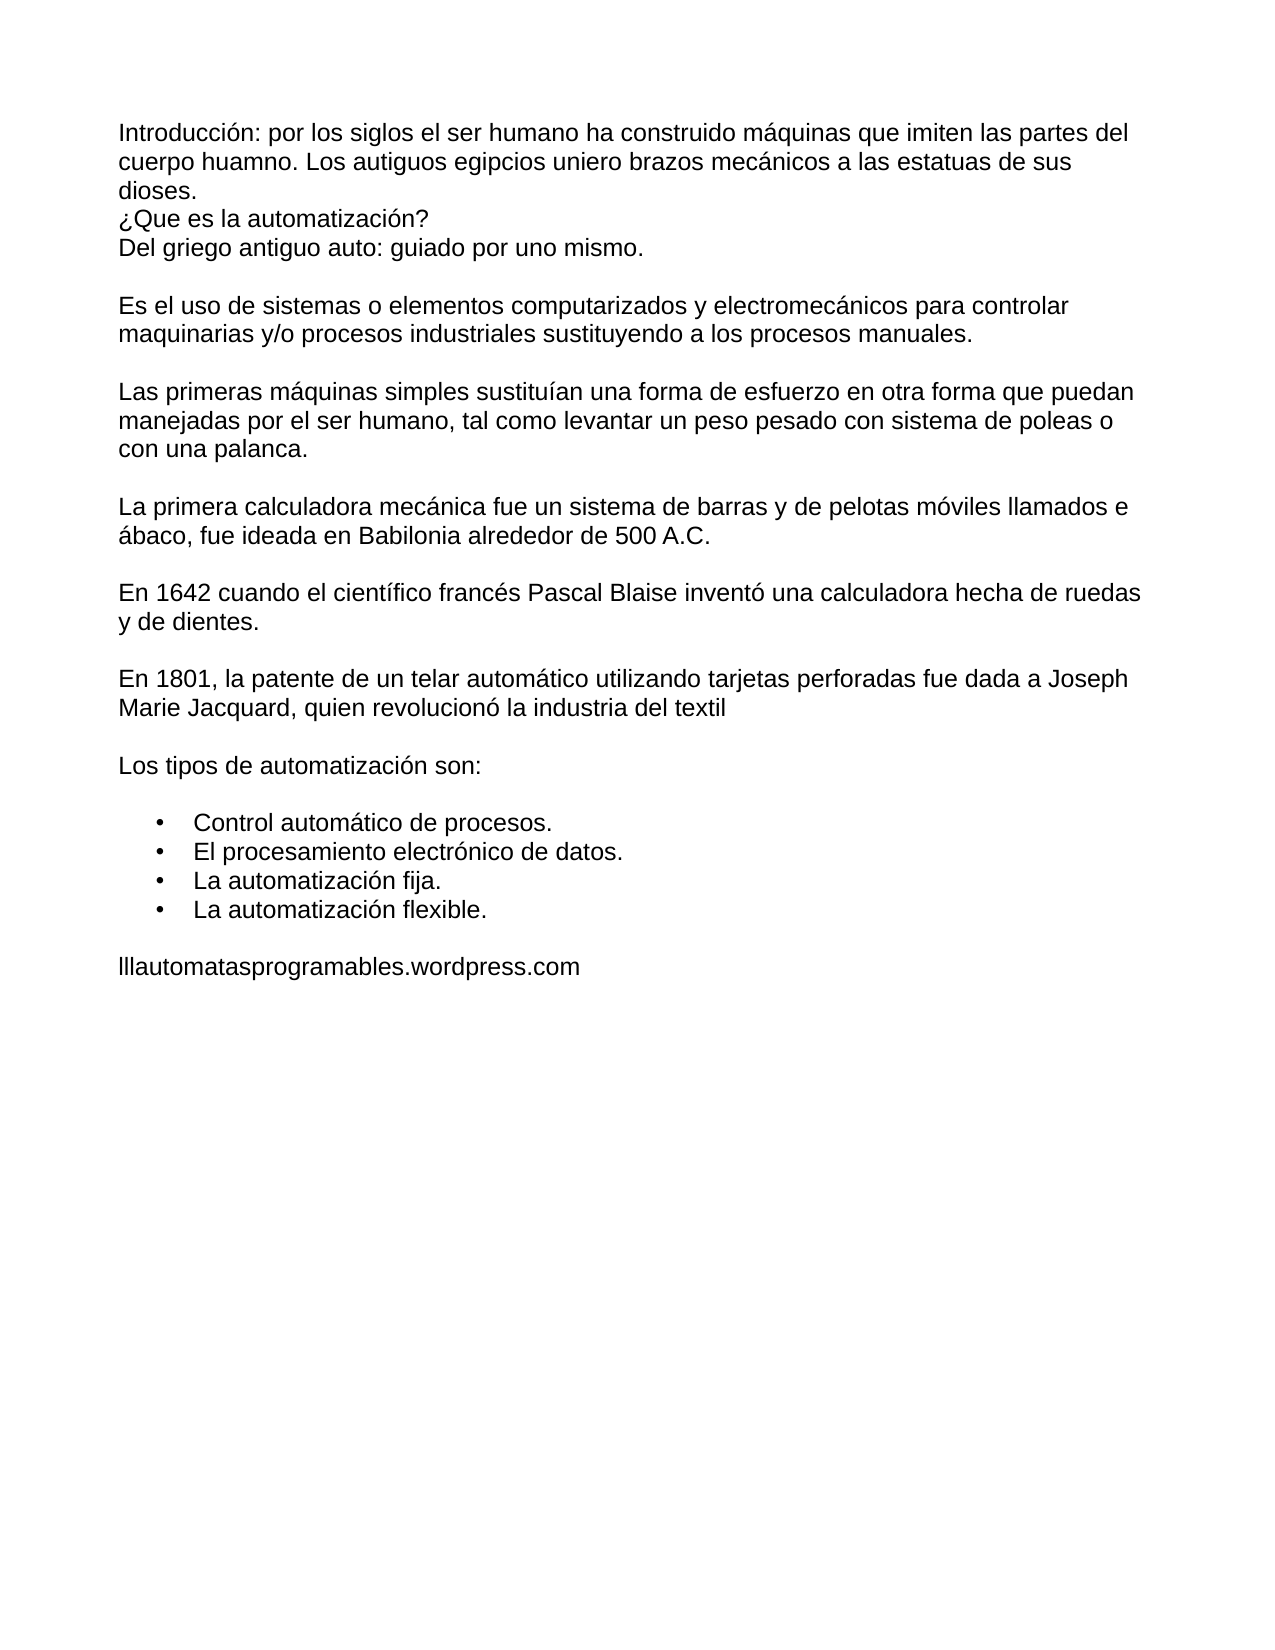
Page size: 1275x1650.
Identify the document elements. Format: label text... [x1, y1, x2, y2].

text Introducción: por los siglos el ser humano ha construido máquinas que imiten las partes del cuerpo huamno. Los autiguos egipcios uniero brazos mecánicos a las estatuas de sus dioses. [118, 118, 1157, 204]
text Es el uso de sistemas o elementos computarizados y electromecánicos para controlar maquinarias y/o procesos industriales sustituyendo a los procesos manuales. [118, 291, 1157, 348]
text ¿Que es la automatización? [118, 204, 1157, 233]
list El procesamiento electrónico de datos. [156, 837, 1157, 866]
list La automatización fija. [156, 866, 1157, 895]
text La primera calculadora mecánica fue un sistema de barras y de pelotas móviles llamados e ábaco, fue ideada en Babilonia alrededor de 500 A.C. [118, 492, 1157, 549]
text Del griego antiguo auto: guiado por uno mismo. [118, 233, 1157, 262]
text En 1642 cuando el científico francés Pascal Blaise inventó una calculadora hecha de ruedas y de dientes. [118, 578, 1157, 636]
text lllautomatasprogramables.wordpress.com [118, 952, 1157, 981]
text Las primeras máquinas simples sustituían una forma de esfuerzo en otra forma que puedan manejadas por el ser humano, tal como levantar un peso pesado con sistema de poleas o con una palanca. [118, 377, 1157, 463]
text En 1801, la patente de un telar automático utilizando tarjetas perforadas fue dada a Joseph Marie Jacquard, quien revolucionó la industria del textil [118, 664, 1157, 722]
list Control automático de procesos. [156, 808, 1157, 837]
list La automatización flexible. [156, 895, 1157, 923]
text Los tipos de automatización son: [118, 751, 1157, 779]
